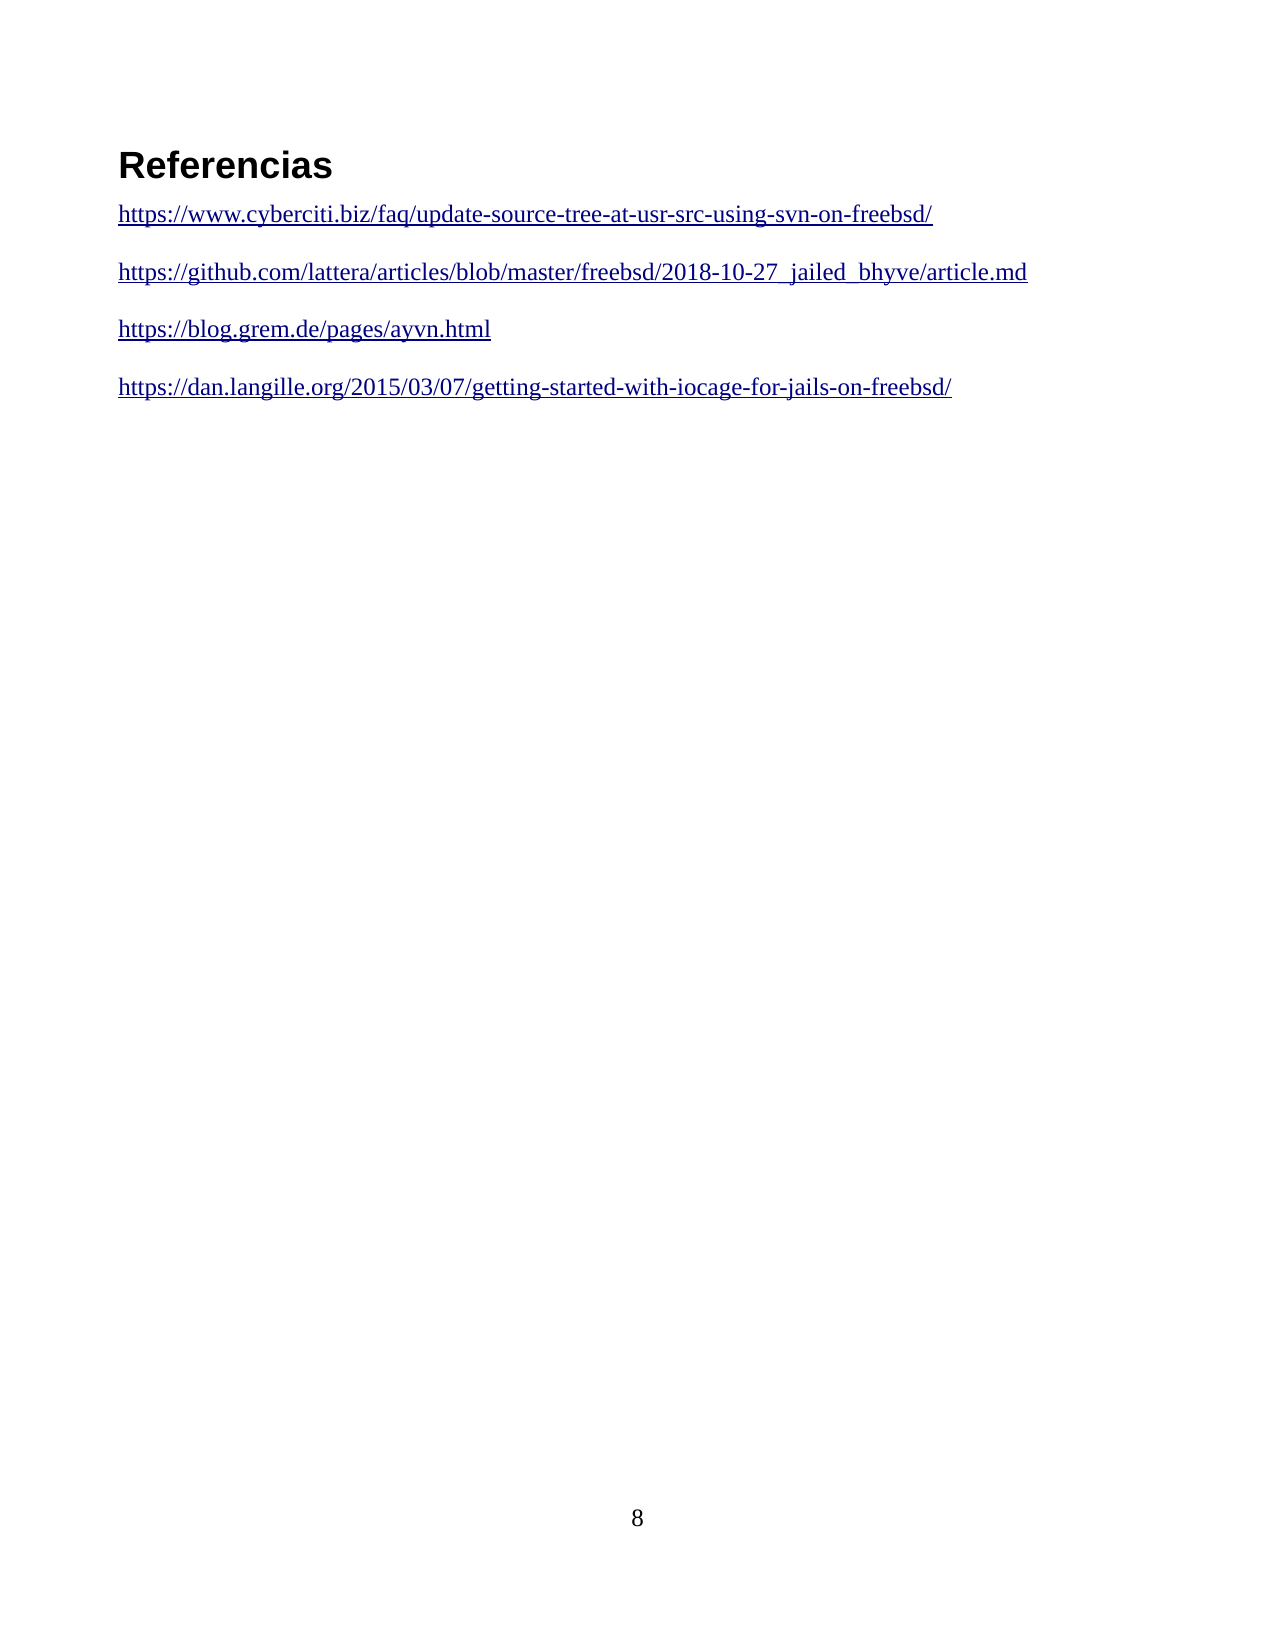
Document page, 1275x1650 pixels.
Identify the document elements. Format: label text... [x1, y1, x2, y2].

subtitle https://dan.langille.org/2015/03/07/getting-started-with-iocage-for-jails-on-freebsd/ [118, 372, 1157, 401]
text https://www.cyberciti.biz/faq/update-source-tree-at-usr-src-using-svn-on-freebsd/ [118, 199, 1157, 228]
subtitle https://blog.grem.de/pages/ayvn.html [118, 314, 1157, 343]
text https://github.com/lattera/articles/blob/master/freebsd/2018-10-27_jailed_bhyve/article.md [118, 257, 1157, 286]
subtitle Referencias [118, 143, 1157, 187]
